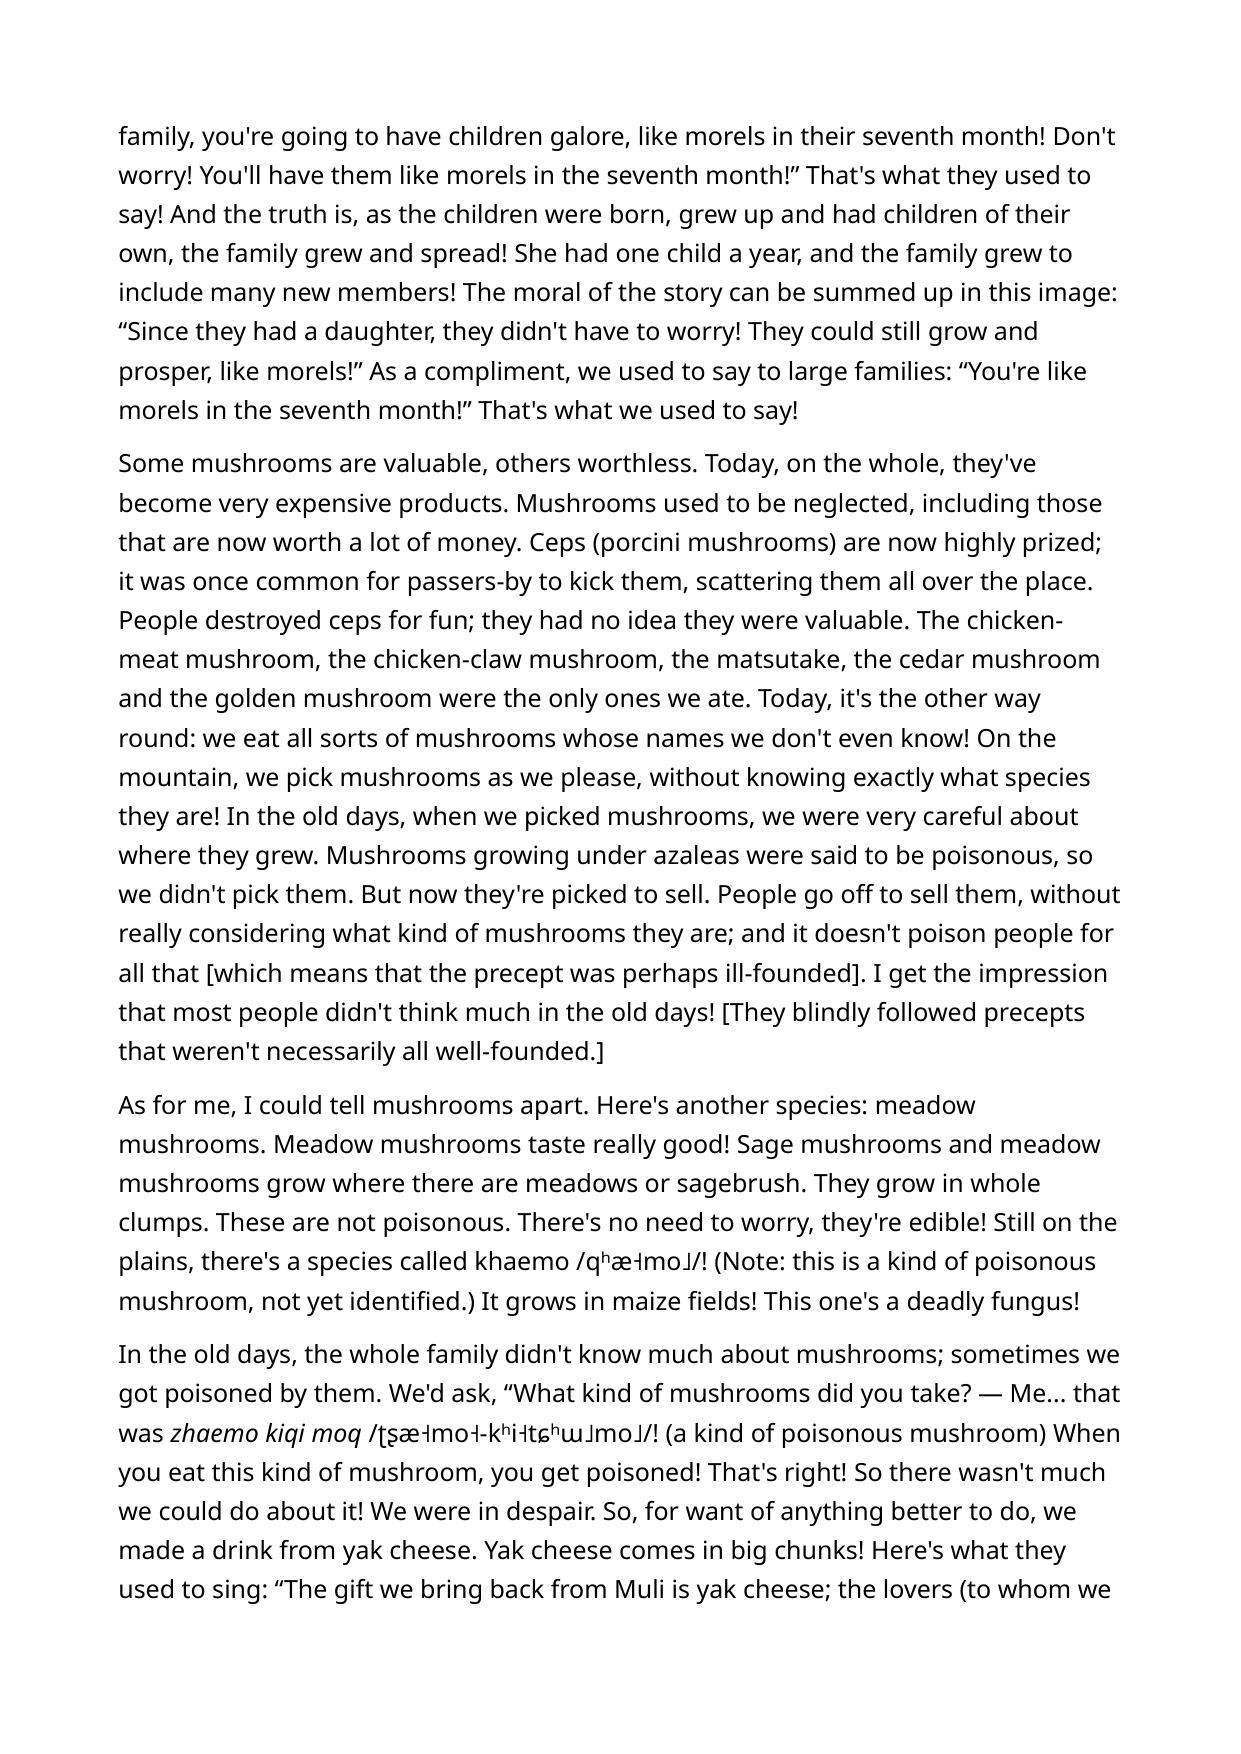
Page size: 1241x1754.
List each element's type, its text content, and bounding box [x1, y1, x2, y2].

text Some mushrooms are valuable, others worthless. Today, on the whole, they've become very expensive products. Mushrooms used to be neglected, including those that are now worth a lot of money. Ceps (porcini mushrooms) are now highly prized; it was once common for passers-by to kick them, scattering them all over the place. People destroyed ceps for fun; they had no idea they were valuable. The chicken-meat mushroom, the chicken-claw mushroom, the matsutake, the cedar mushroom and the golden mushroom were the only ones we ate. Today, it's the other way round: we eat all sorts of mushrooms whose names we don't even know! On the mountain, we pick mushrooms as we please, without knowing exactly what species they are! In the old days, when we picked mushrooms, we were very careful about where they grew. Mushrooms growing under azaleas were said to be poisonous, so we didn't pick them. But now they're picked to sell. People go off to sell them, without really considering what kind of mushrooms they are; and it doesn't poison people for all that [which means that the precept was perhaps ill-founded]. I get the impression that most people didn't think much in the old days! [They blindly followed precepts that weren't necessarily all well-founded.] [118, 446, 1122, 1068]
text family, you're going to have children galore, like morels in their seventh month! Don't worry! You'll have them like morels in the seventh month!” That's what they used to say! And the truth is, as the children were born, grew up and had children of their own, the family grew and spread! She had one child a year, and the family grew to include many new members! The moral of the story can be summed up in this image: “Since they had a daughter, they didn't have to worry! They could still grow and prosper, like morels!” As a compliment, we used to say to large families: “You're like morels in the seventh month!” That's what we used to say! [118, 118, 1122, 426]
text In the old days, the whole family didn't know much about mushrooms; sometimes we got poisoned by them. We'd ask, “What kind of mushrooms did you take? — Me... that was zhaemo kiqi moq /ʈʂæ˧mo˧-kʰi˧tɕʰɯ˩mo˩/! (a kind of poisonous mushroom) When you eat this kind of mushroom, you get poisoned! That's right! So there wasn't much we could do about it! We were in despair. So, for want of anything better to do, we made a drink from yak cheese. Yak cheese comes in big chunks! Here's what they used to sing: “The gift we bring back from Muli is yak cheese; the lovers (to whom we [118, 1337, 1122, 1606]
text As for me, I could tell mushrooms apart. Here's another species: meadow mushrooms. Meadow mushrooms taste really good! Sage mushrooms and meadow mushrooms grow where there are meadows or sagebrush. They grow in whole clumps. These are not poisonous. There's no need to worry, they're edible! Still on the plains, there's a species called khaemo /qʰæ˧mo˩/! (Note: this is a kind of poisonous mushroom, not yet identified.) It grows in maize fields! This one's a deadly fungus! [118, 1087, 1122, 1317]
